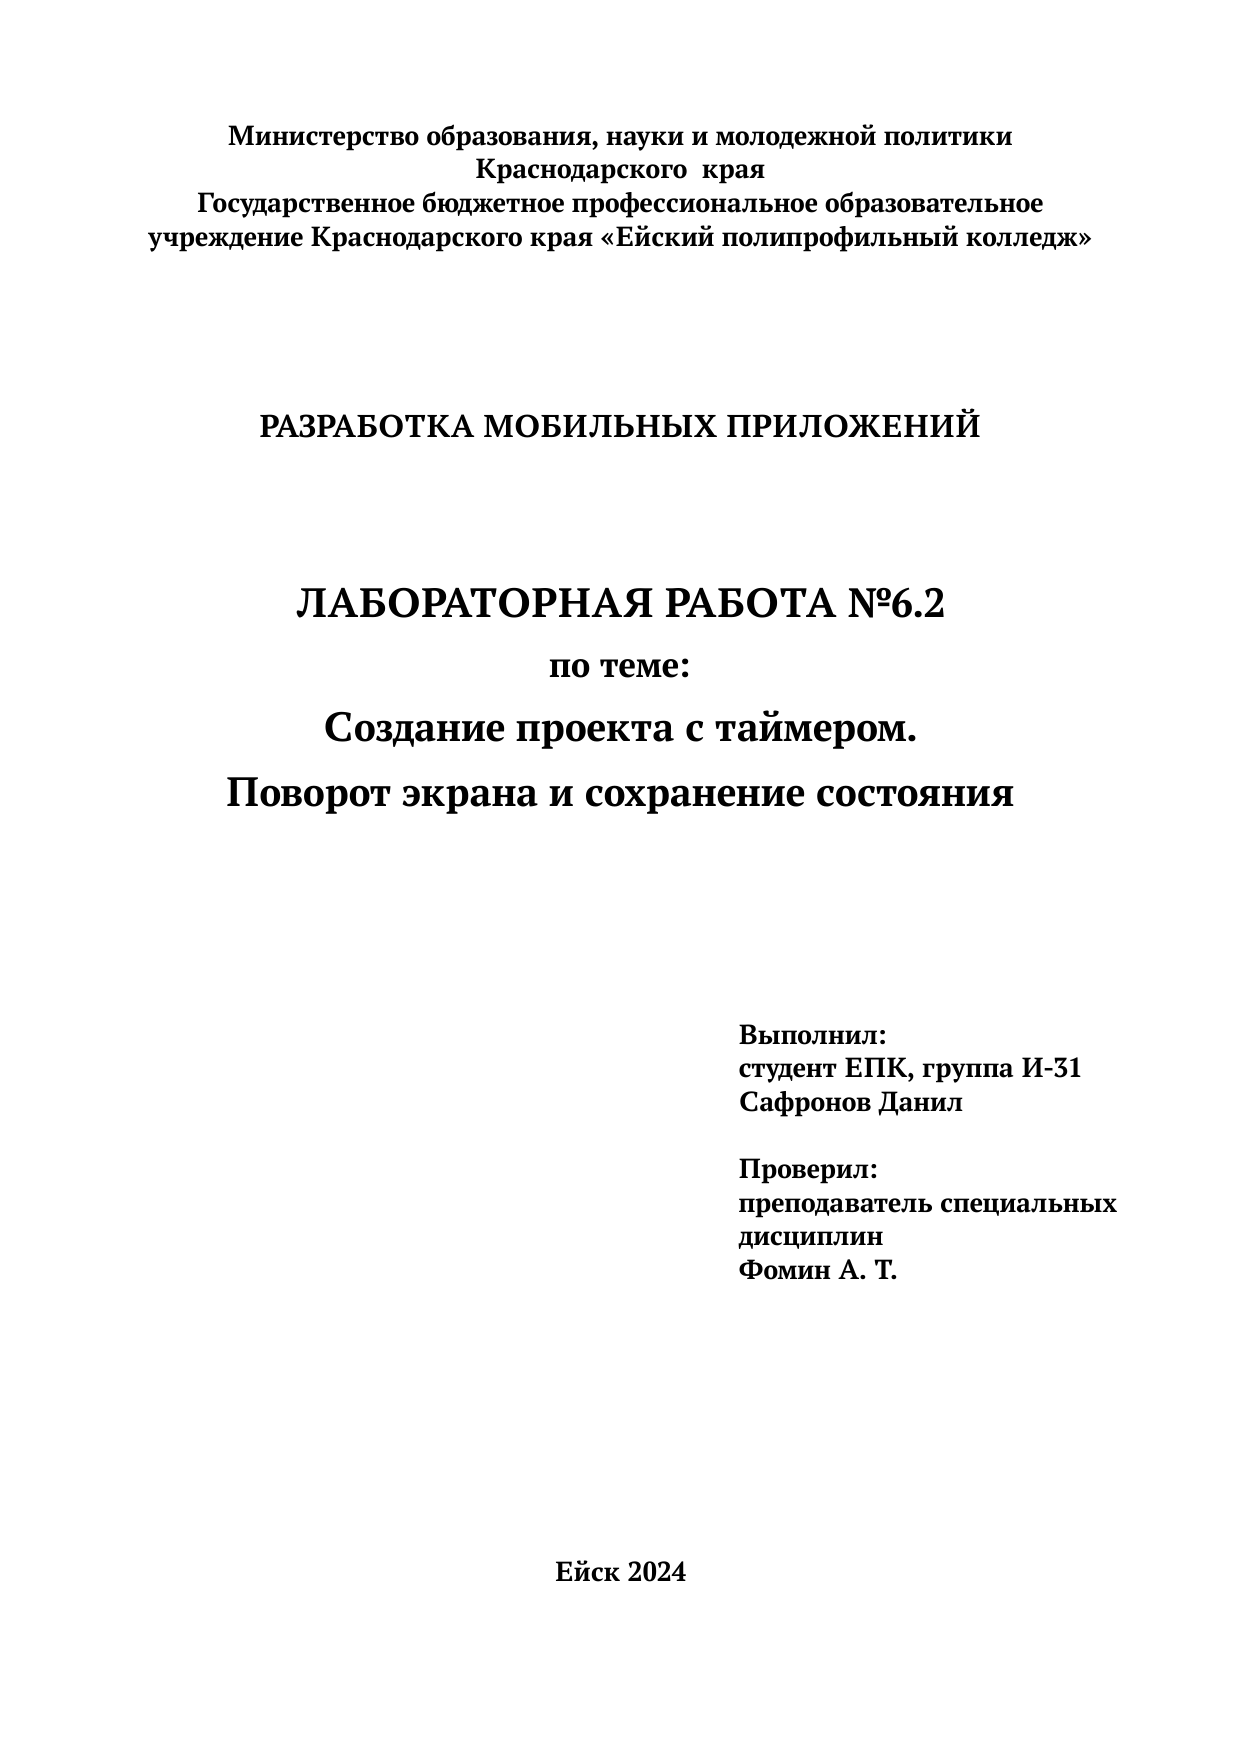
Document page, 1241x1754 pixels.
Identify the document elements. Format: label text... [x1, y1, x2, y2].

text Выполнил: [738, 1017, 1122, 1051]
text Фомин А. Т. [738, 1252, 1122, 1285]
text Проверил: [738, 1151, 1122, 1185]
text студент ЕПК, группа И-31 [738, 1051, 1122, 1084]
text Государственное бюджетное профессиональное образовательное учреждение Краснодарского края «Ейский полипрофильный колледж» [118, 185, 1122, 252]
text Сафронов Данил [738, 1084, 1122, 1118]
text Поворот экрана и сохранение состояния [118, 766, 1122, 815]
text Ейск 2024 [118, 1554, 1122, 1587]
text Краснодарского края [118, 152, 1122, 185]
text РАЗРАБОТКА МОБИЛЬНЫХ ПРИЛОЖЕНИЙ [118, 406, 1122, 445]
text преподаватель специальных дисциплин [738, 1185, 1122, 1252]
subtitle Создание проекта с таймером. [118, 701, 1122, 751]
text Министерство образования, науки и молодежной политики [118, 118, 1122, 152]
text ЛАБОРАТОРНАЯ РАБОТА №6.2 [118, 577, 1122, 627]
text по теме: [118, 642, 1122, 686]
